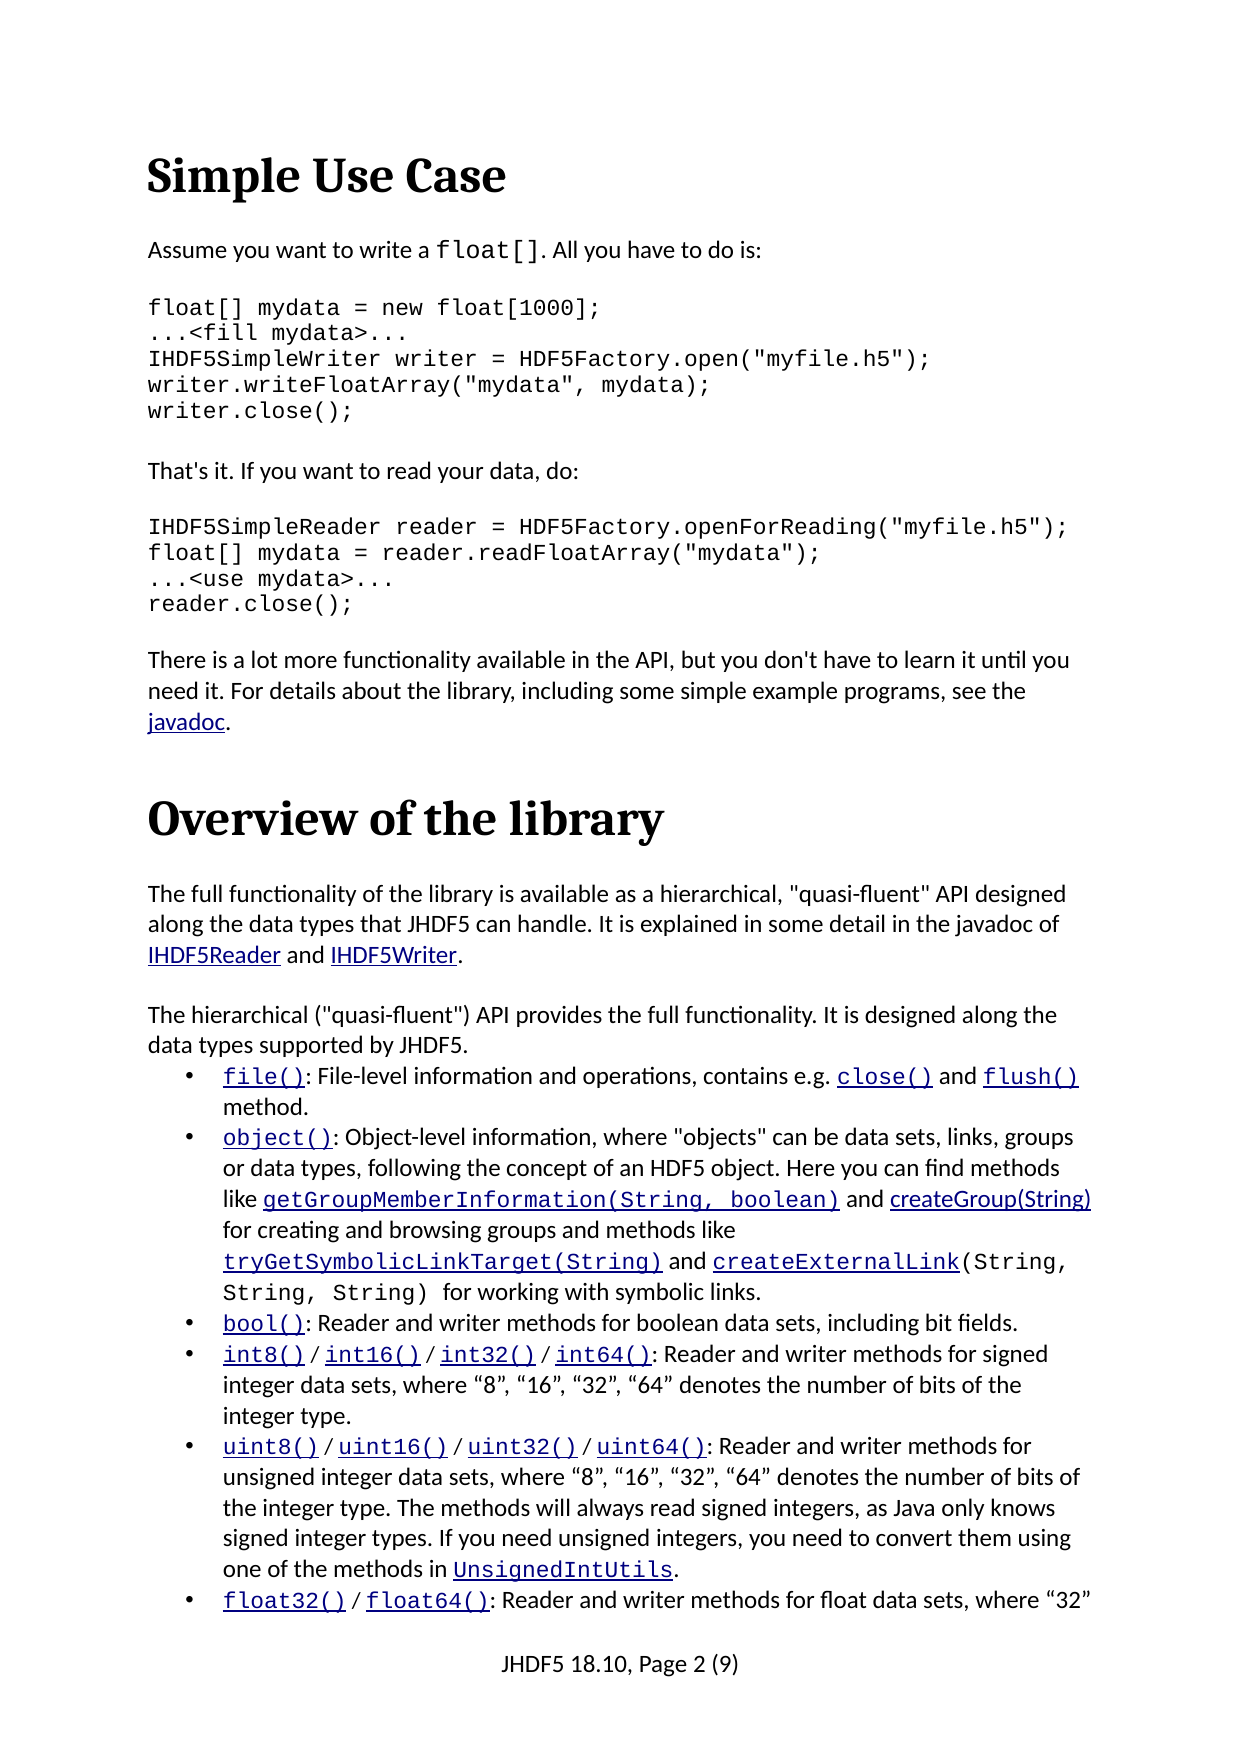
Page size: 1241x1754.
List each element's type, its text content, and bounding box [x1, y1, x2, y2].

text ...<fill mydata>... [148, 322, 1093, 348]
text reader.close(); [148, 593, 1093, 619]
text Assume you want to write a float[]. All you have to do is: [148, 234, 1093, 266]
text writer.close(); [148, 399, 1093, 426]
text That's it. If you want to read your data, do: [148, 455, 1093, 486]
list int8() / int16() / int32() / int64(): Reader and writer methods for signed integer data sets, where “8”, “16”, “32”, “64” denotes the number of bits of the integer type. [185, 1338, 1093, 1430]
subtitle Simple Use Case [148, 148, 1093, 205]
text writer.writeFloatArray("mydata", mydata); [148, 374, 1093, 399]
text There is a lot more functionality available in the API, but you don't have to learn it until you need it. For details about the library, including some simple example programs, see the javadoc. [148, 645, 1093, 736]
list file(): File-level information and operations, contains e.g. close() and flush() method. [185, 1060, 1093, 1121]
subtitle Overview of the library [148, 791, 1093, 848]
text ...<use mydata>... [148, 567, 1093, 593]
text float[] mydata = new float[1000]; [148, 296, 1093, 322]
text float[] mydata = reader.readFloatArray("mydata"); [148, 541, 1093, 567]
list uint8() / uint16() / uint32() / uint64(): Reader and writer methods for unsigned integer data sets, where “8”, “16”, “32”, “64” denotes the number of bits of the integer type. The methods will always read signed integers, as Java only knows signed integer types. If you need unsigned integers, you need to convert them using one of the methods in UnsignedIntUtils. [185, 1430, 1093, 1584]
list bool(): Reader and writer methods for boolean data sets, including bit fields. [185, 1307, 1093, 1338]
list float32() / float64(): Reader and writer methods for float data sets, where “32” [185, 1584, 1093, 1615]
text The full functionality of the library is available as a hierarchical, "quasi-fluent" API designed along the data types that JHDF5 can handle. It is explained in some detail in the javadoc of IHDF5Reader and IHDF5Writer. [148, 878, 1093, 969]
list object(): Object-level information, where "objects" can be data sets, links, groups or data types, following the concept of an HDF5 object. Here you can find methods like getGroupMemberInformation(String, boolean) and createGroup(String) for creating and browsing groups and methods like tryGetSymbolicLinkTarget(String) and createExternalLink(String, String, String) for working with symbolic links. [185, 1121, 1093, 1307]
text IHDF5SimpleReader reader = HDF5Factory.openForReading("myfile.h5"); [148, 515, 1093, 541]
text IHDF5SimpleWriter writer = HDF5Factory.open("myfile.h5"); [148, 348, 1093, 374]
text The hierarchical ("quasi-fluent") API provides the full functionality. It is designed along the data types supported by JHDF5. [148, 999, 1093, 1060]
